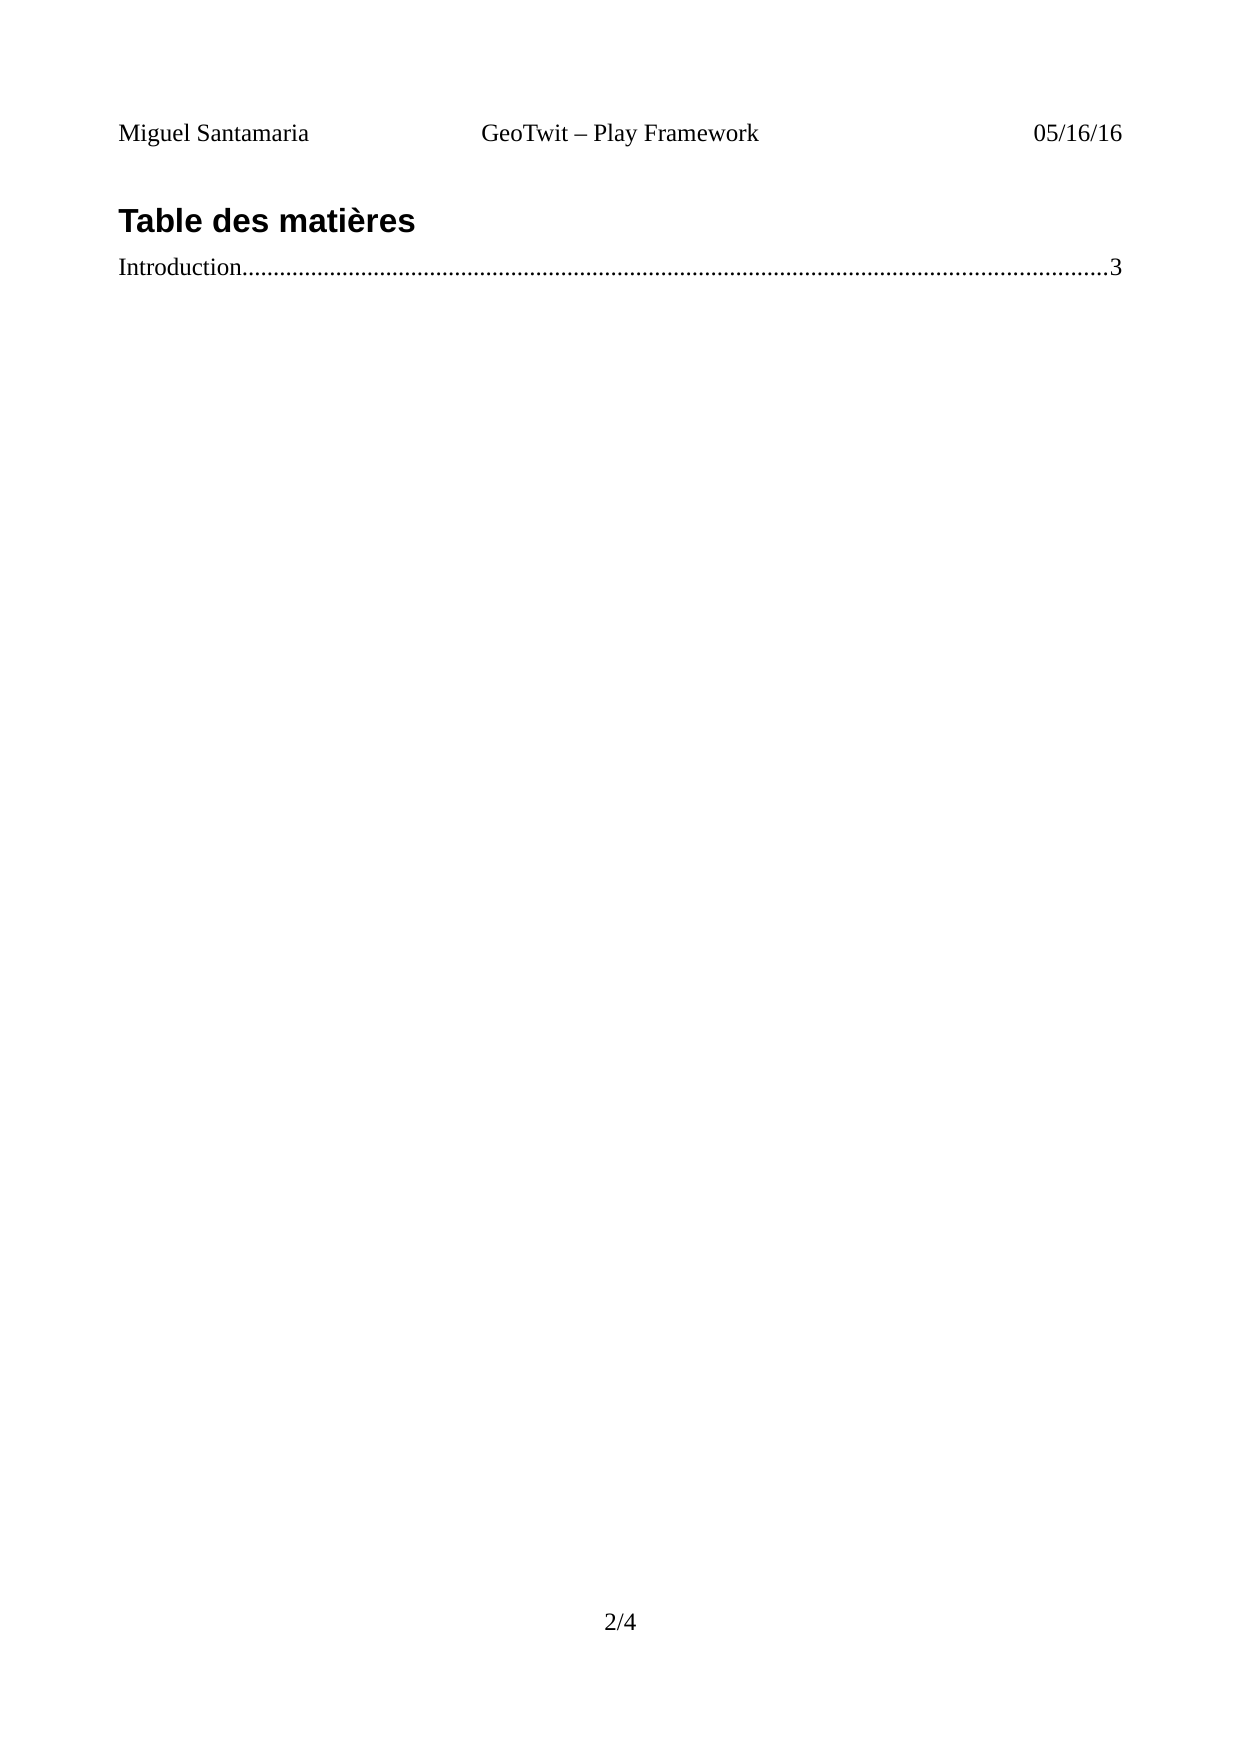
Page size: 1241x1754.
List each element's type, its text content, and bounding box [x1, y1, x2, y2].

subtitle Table des matières [118, 201, 1122, 240]
text Introduction 3 [118, 252, 1122, 281]
